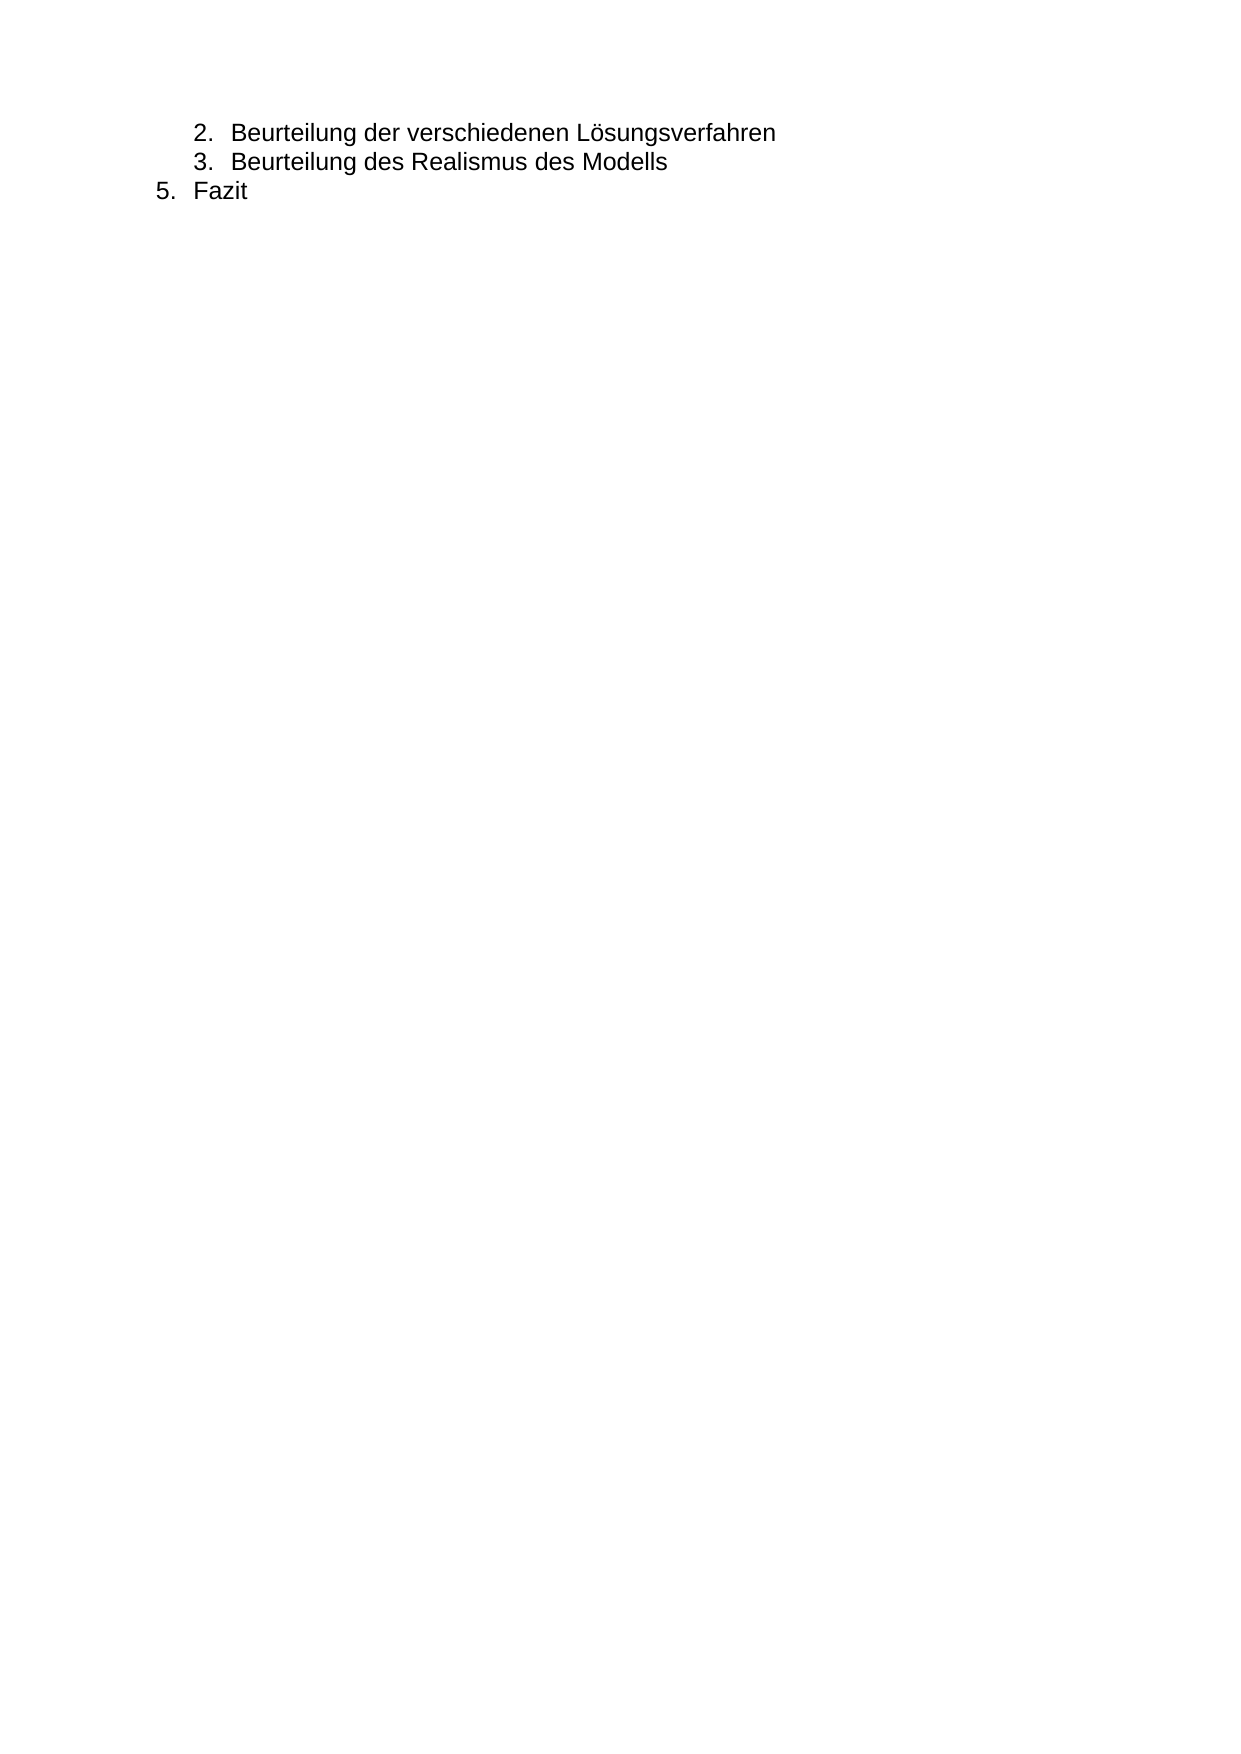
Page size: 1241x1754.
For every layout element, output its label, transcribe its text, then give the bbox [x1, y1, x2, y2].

list Beurteilung des Realismus des Modells [193, 147, 1122, 176]
list Beurteilung der verschiedenen Lösungsverfahren [193, 118, 1122, 147]
list Fazit [156, 176, 1122, 204]
